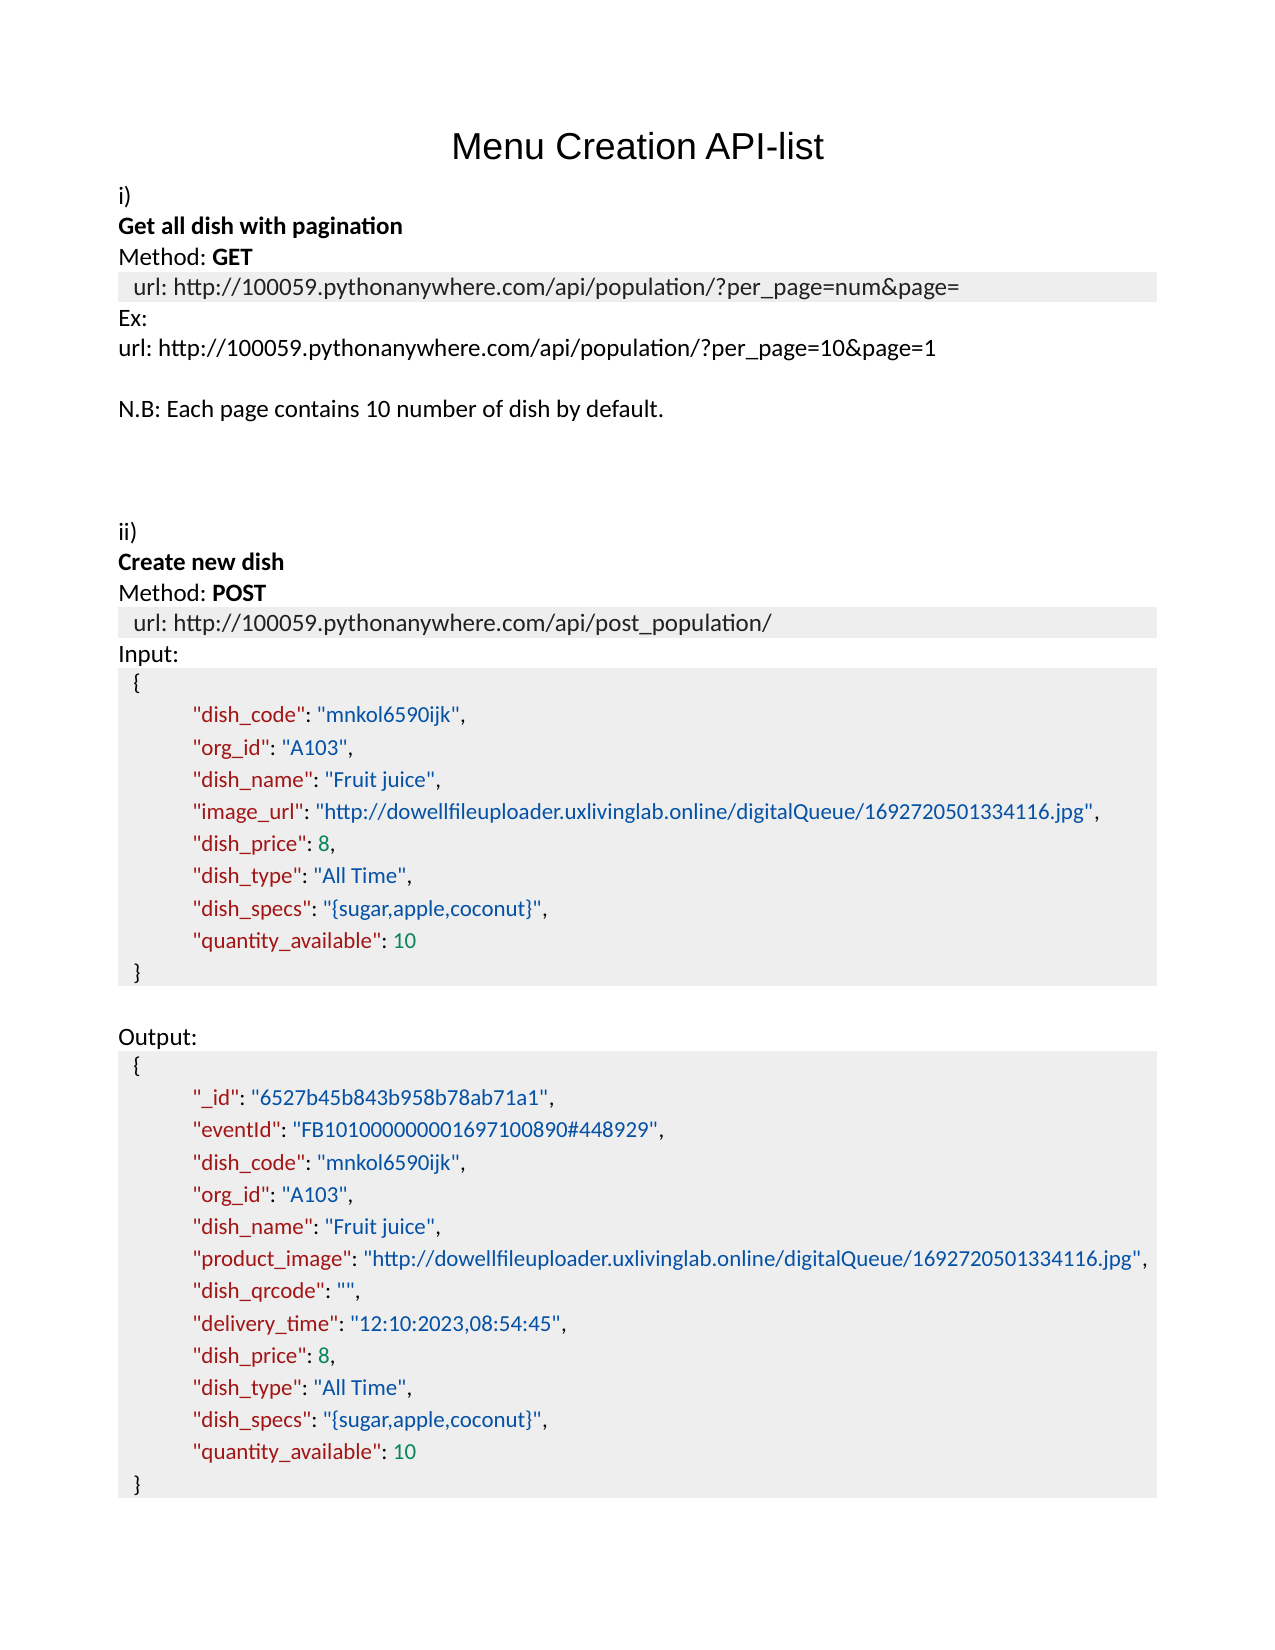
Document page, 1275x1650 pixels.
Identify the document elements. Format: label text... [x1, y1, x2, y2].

text "dish_type": "All Time", [118, 1373, 1157, 1401]
text Input: [118, 638, 1157, 668]
text url: http://100059.pythonanywhere.com/api/post_population/ [118, 607, 1157, 638]
text url: http://100059.pythonanywhere.com/api/population/?per_page=num&page= [118, 272, 1157, 302]
text "org_id": "A103", [118, 1180, 1157, 1208]
text i) Get all dish with pagination [118, 180, 1157, 241]
text "dish_code": "mnkol6590ijk", [118, 701, 1157, 728]
text "delivery_time": "12:10:2023,08:54:45", [118, 1309, 1157, 1337]
text "image_url": "http://dowellfileuploader.uxlivinglab.online/digitalQueue/1692720501334116.jpg", [118, 797, 1157, 825]
subtitle Menu Creation API-list [118, 124, 1157, 167]
text "dish_qrcode": "", [118, 1277, 1157, 1304]
text { [118, 668, 1157, 696]
text "org_id": "A103", [118, 733, 1157, 761]
text ii) [118, 516, 1157, 546]
text "_id": "6527b45b843b958b78ab71a1", [118, 1083, 1157, 1111]
text "dish_specs": "{sugar,apple,coconut}", [118, 1405, 1157, 1433]
text Ex: url: http://100059.pythonanywhere.com/api/population/?per_page=10&page=1 [118, 302, 1157, 363]
text "dish_price": 8, [118, 829, 1157, 857]
text Output: [118, 1021, 1157, 1051]
text "quantity_available": 10 [118, 1437, 1157, 1466]
text "product_image": "http://dowellfileuploader.uxlivinglab.online/digitalQueue/1692720501334116.jpg", [118, 1244, 1157, 1272]
text "eventId": "FB101000000001697100890#448929", [118, 1116, 1157, 1144]
text } [118, 1470, 1157, 1498]
text Method: GET [118, 241, 1157, 272]
text { [118, 1051, 1157, 1079]
text N.B: Each page contains 10 number of dish by default. [118, 394, 1157, 424]
text "dish_name": "Fruit juice", [118, 1212, 1157, 1240]
text "dish_type": "All Time", [118, 861, 1157, 889]
text "dish_code": "mnkol6590ijk", [118, 1148, 1157, 1176]
text "quantity_available": 10 [118, 926, 1157, 954]
text } [118, 958, 1157, 986]
text Create new dish [118, 546, 1157, 577]
text Method: POST [118, 577, 1157, 607]
text "dish_price": 8, [118, 1341, 1157, 1369]
text "dish_name": "Fruit juice", [118, 765, 1157, 793]
text "dish_specs": "{sugar,apple,coconut}", [118, 894, 1157, 922]
